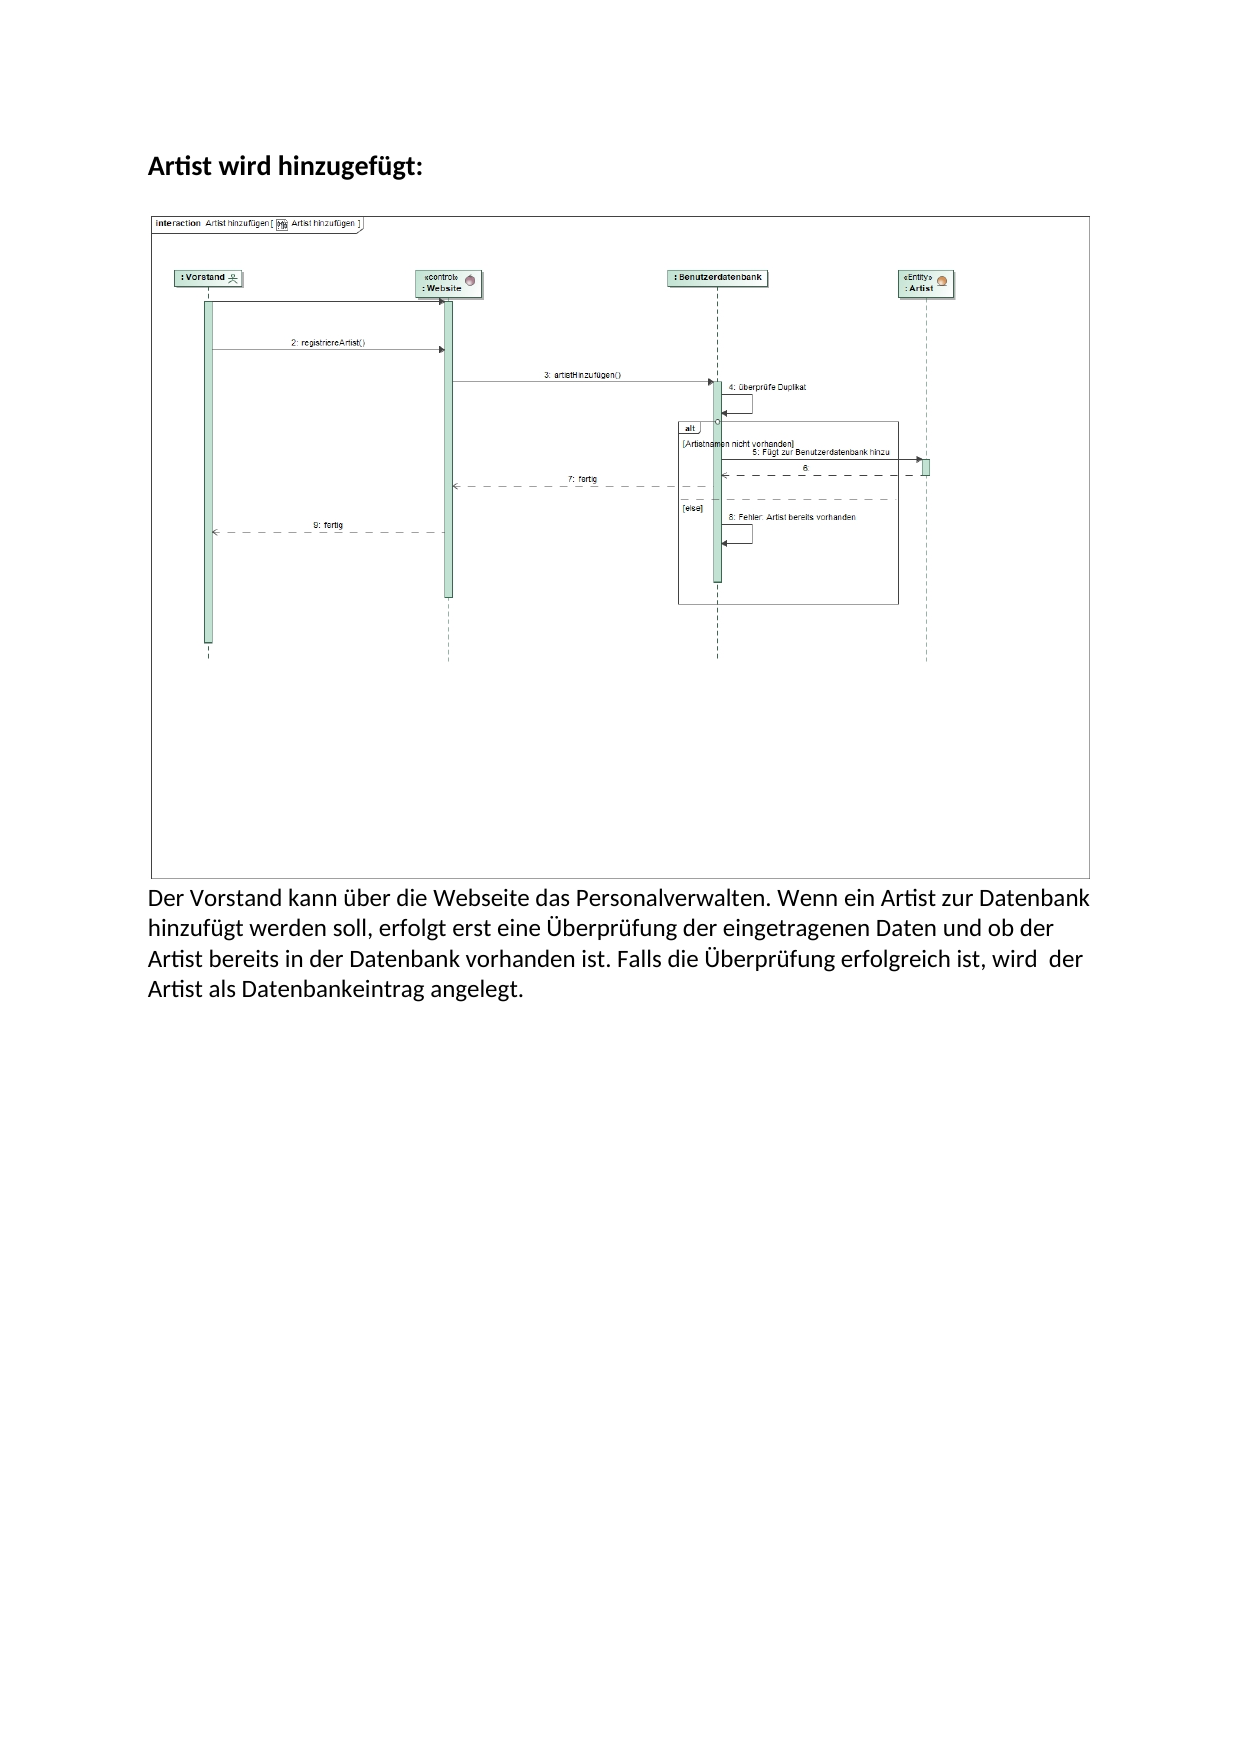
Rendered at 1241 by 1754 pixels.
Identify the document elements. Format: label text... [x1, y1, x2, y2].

text Der Vorstand kann über die Webseite das Personalverwalten. Wenn ein Artist zur Datenbank hinzufügt werden soll, erfolgt erst eine Überprüfung der eingetragenen Daten und ob der Artist bereits in der Datenbank vorhanden ist. Falls die Überprüfung erfolgreich ist, wird der Artist als Datenbankeintrag angelegt. [148, 882, 1093, 1004]
picture [147, 212, 1093, 882]
text [148, 203, 1093, 212]
text Artist wird hinzugefügt: [148, 148, 1093, 182]
